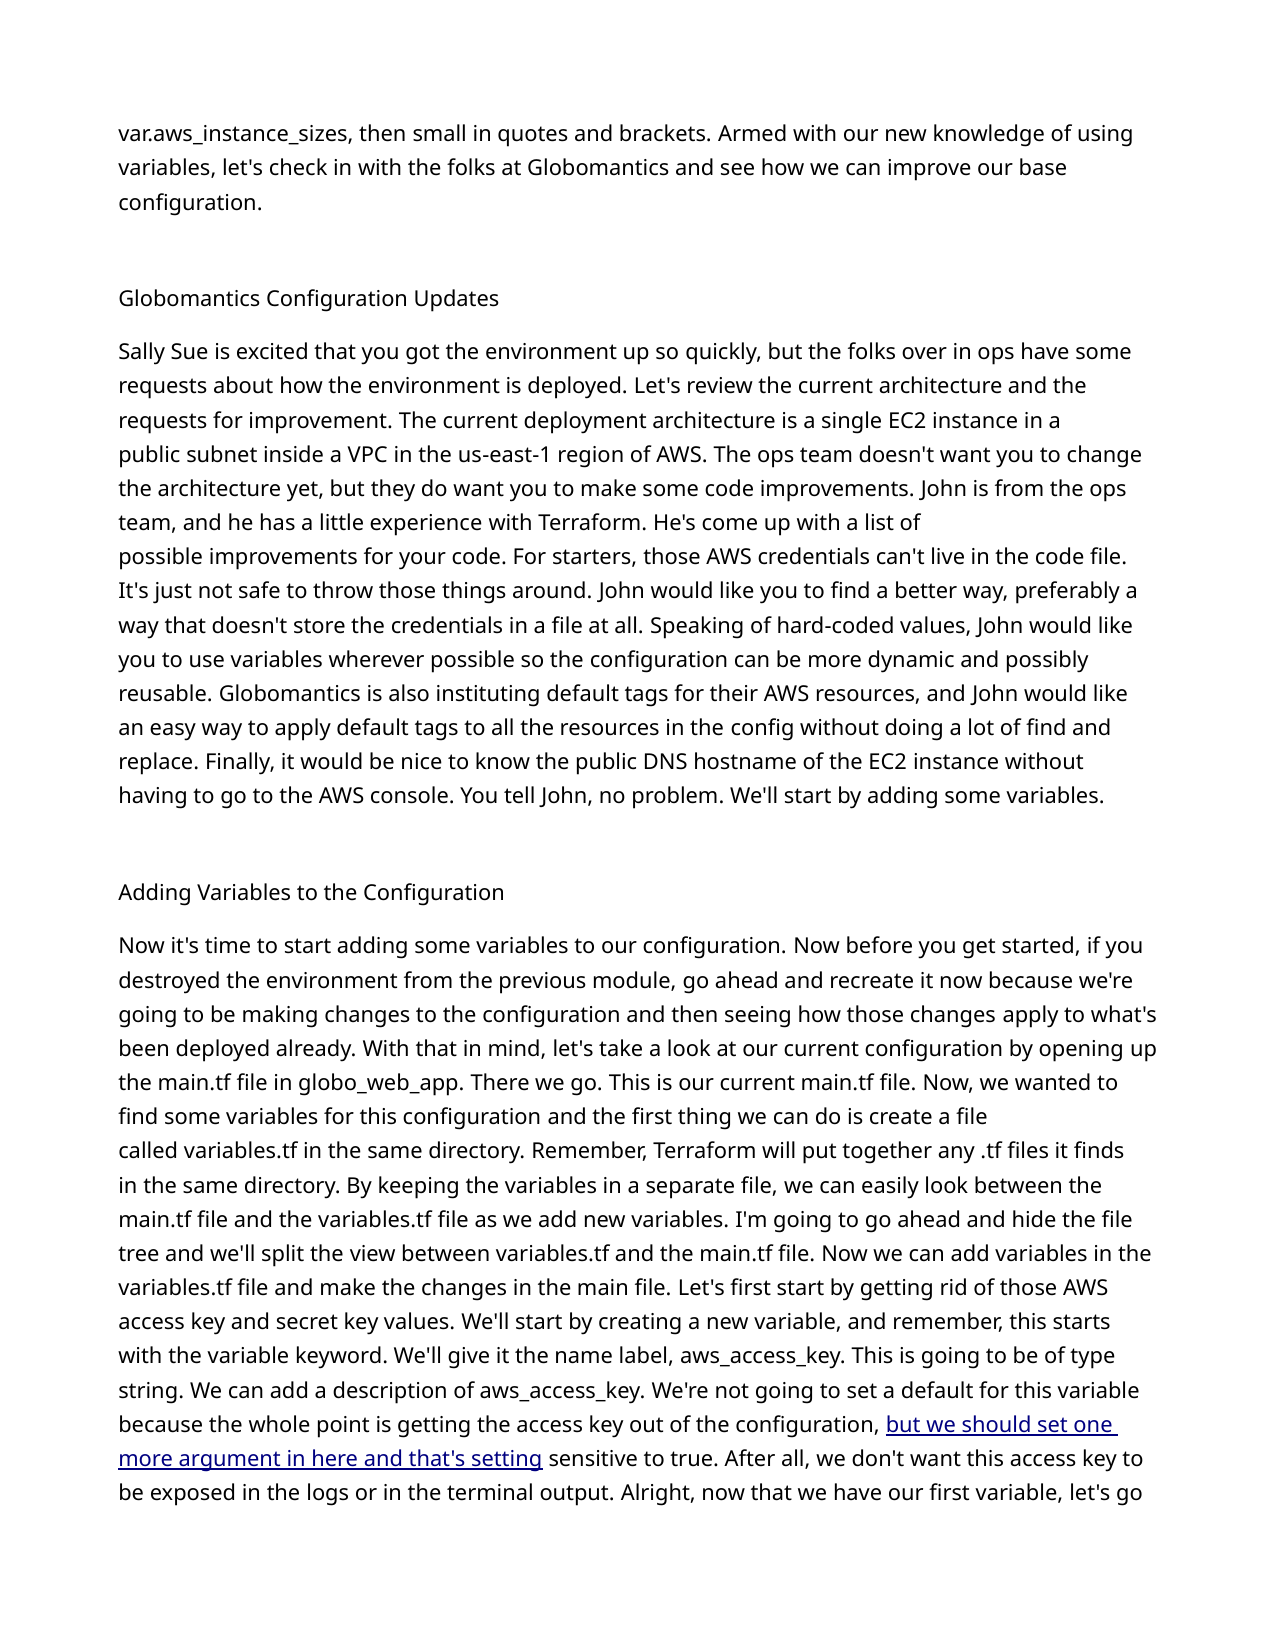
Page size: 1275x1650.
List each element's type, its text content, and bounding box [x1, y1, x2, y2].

text var.aws_instance_sizes, then small in quotes and brackets. Armed with our new knowledge of using variables, let's check in with the folks at Globomantics and see how we can improve our base configuration. [118, 118, 1157, 216]
text Now it's time to start adding some variables to our configuration. Now before you get started, if you destroyed the environment from the previous module, go ahead and recreate it now because we're going to be making changes to the configuration and then seeing how those changes apply to what's been deployed already. With that in mind, let's take a look at our current configuration by opening up the main.tf file in globo_web_app. There we go. This is our current main.tf file. Now, we wanted to find some variables for this configuration and the first thing we can do is create a file called variables.tf in the same directory. Remember, Terraform will put together any .tf files it finds in the same directory. By keeping the variables in a separate file, we can easily look between the main.tf file and the variables.tf file as we add new variables. I'm going to go ahead and hide the file tree and we'll split the view between variables.tf and the main.tf file. Now we can add variables in the variables.tf file and make the changes in the main file. Let's first start by getting rid of those AWS access key and secret key values. We'll start by creating a new variable, and remember, this starts with the variable keyword. We'll give it the name label, aws_access_key. This is going to be of type string. We can add a description of aws_access_key. We're not going to set a default for this variable because the whole point is getting the access key out of the configuration, but we should set one more argument in here and that's setting sensitive to true. After all, we don't want this access key to be exposed in the logs or in the terminal output. Alright, now that we have our first variable, let's go [118, 930, 1157, 1507]
subtitle Adding Variables to the Configuration [118, 877, 1157, 907]
subtitle Globomantics Configuration Updates [118, 283, 1157, 313]
text Sally Sue is excited that you got the environment up so quickly, but the folks over in ops have some requests about how the environment is deployed. Let's review the current architecture and the requests for improvement. The current deployment architecture is a single EC2 instance in a public subnet inside a VPC in the us‑east‑1 region of AWS. The ops team doesn't want you to change the architecture yet, but they do want you to make some code improvements. John is from the ops team, and he has a little experience with Terraform. He's come up with a list of possible improvements for your code. For starters, those AWS credentials can't live in the code file. It's just not safe to throw those things around. John would like you to find a better way, preferably a way that doesn't store the credentials in a file at all. Speaking of hard‑coded values, John would like you to use variables wherever possible so the configuration can be more dynamic and possibly reusable. Globomantics is also instituting default tags for their AWS resources, and John would like an easy way to apply default tags to all the resources in the config without doing a lot of find and replace. Finally, it would be nice to know the public DNS hostname of the EC2 instance without having to go to the AWS console. You tell John, no problem. We'll start by adding some variables. [118, 336, 1157, 810]
